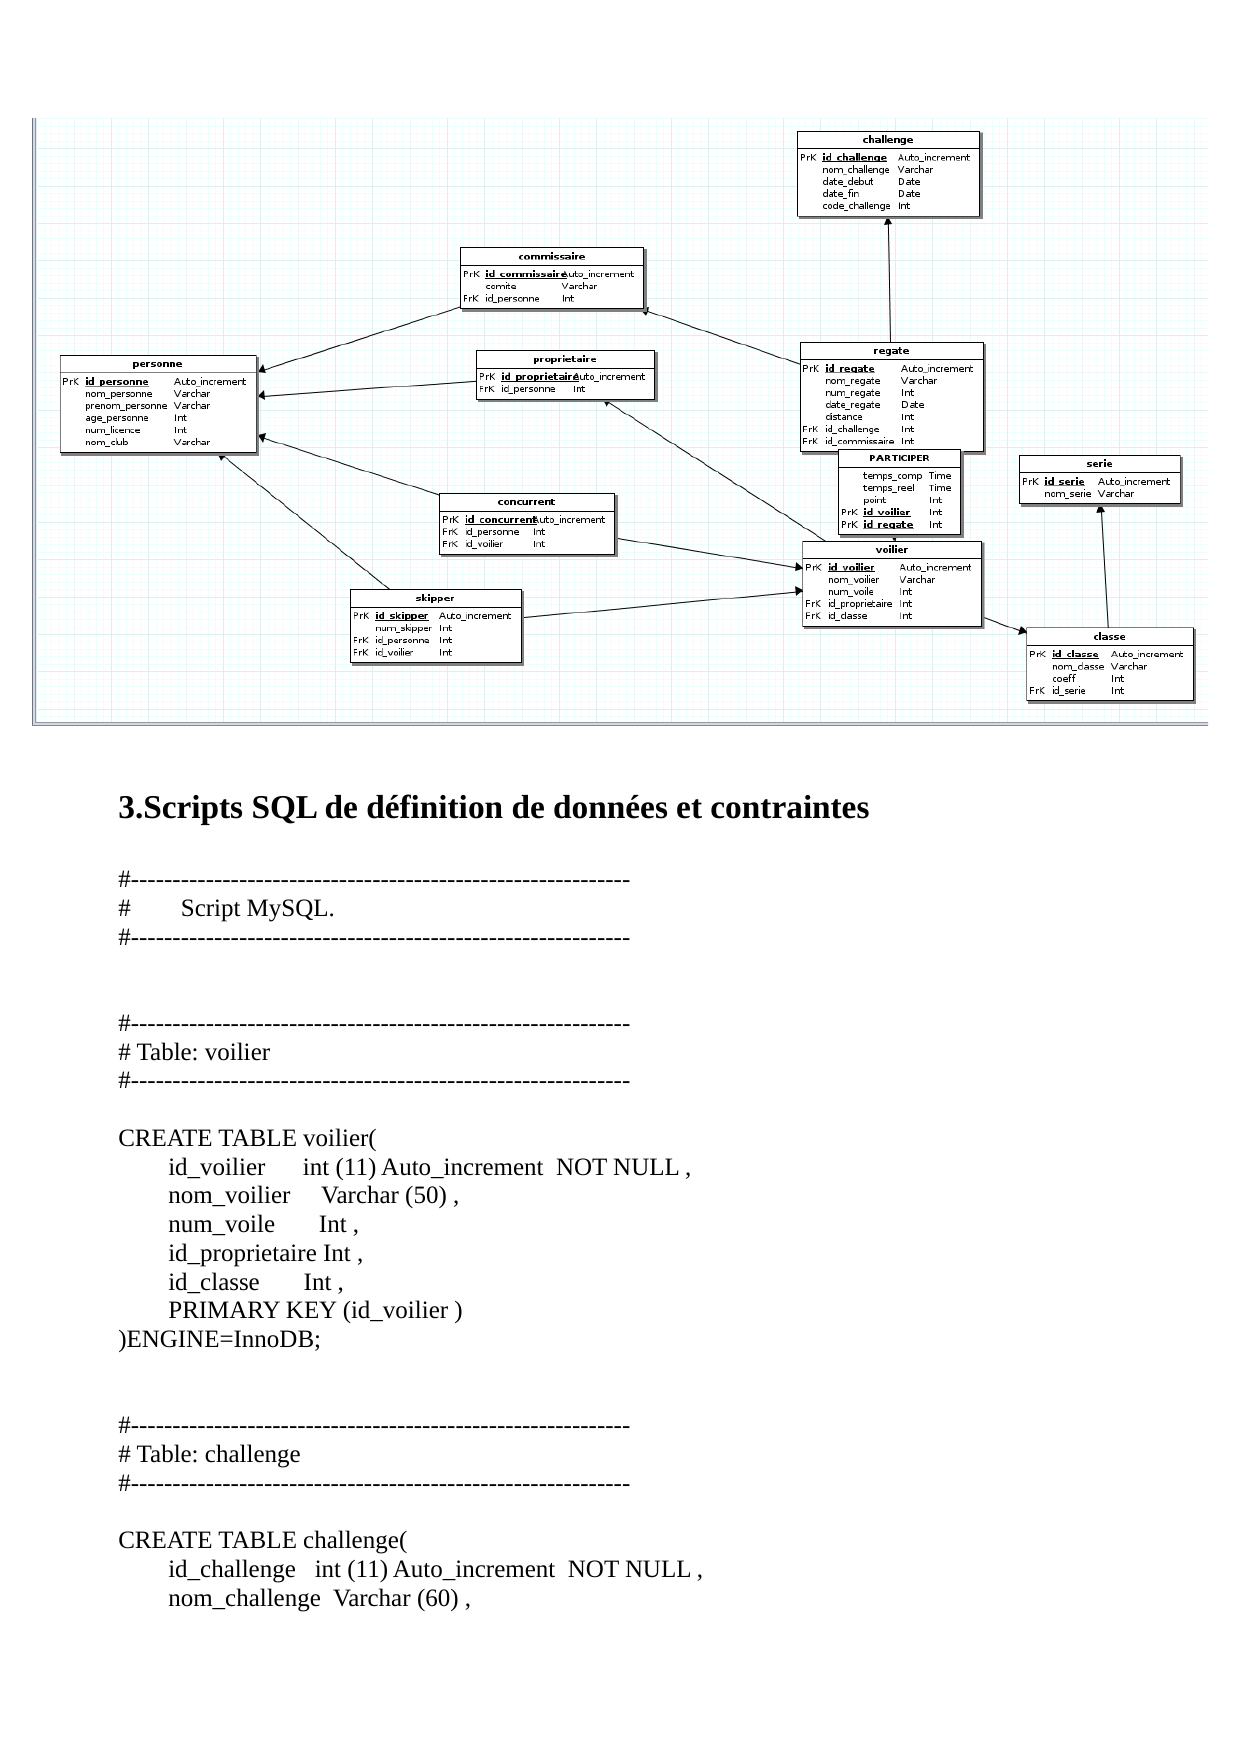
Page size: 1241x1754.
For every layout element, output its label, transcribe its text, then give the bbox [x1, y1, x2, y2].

text nom_challenge Varchar (60) , [118, 1583, 1122, 1612]
text id_proprietaire Int , [118, 1238, 1122, 1267]
text #------------------------------------------------------------ [118, 922, 1122, 950]
text id_voilier int (11) Auto_increment NOT NULL , [118, 1152, 1122, 1180]
text )ENGINE=InnoDB; [118, 1324, 1122, 1353]
text #------------------------------------------------------------ [118, 1008, 1122, 1037]
text id_challenge int (11) Auto_increment NOT NULL , [118, 1554, 1122, 1583]
text # Script MySQL. [118, 893, 1122, 922]
text #------------------------------------------------------------ [118, 864, 1122, 893]
text #------------------------------------------------------------ [118, 1065, 1122, 1094]
picture [32, 118, 1209, 726]
text # Table: voilier [118, 1037, 1122, 1065]
text CREATE TABLE challenge( [118, 1525, 1122, 1554]
text #------------------------------------------------------------ [118, 1410, 1122, 1439]
text CREATE TABLE voilier( [118, 1123, 1122, 1152]
text id_classe Int , [118, 1267, 1122, 1295]
text nom_voilier Varchar (50) , [118, 1180, 1122, 1209]
text #------------------------------------------------------------ [118, 1468, 1122, 1497]
text 3.Scripts SQL de définition de données et contraintes [118, 787, 1122, 826]
text PRIMARY KEY (id_voilier ) [118, 1295, 1122, 1324]
text # Table: challenge [118, 1439, 1122, 1468]
text num_voile Int , [118, 1209, 1122, 1238]
